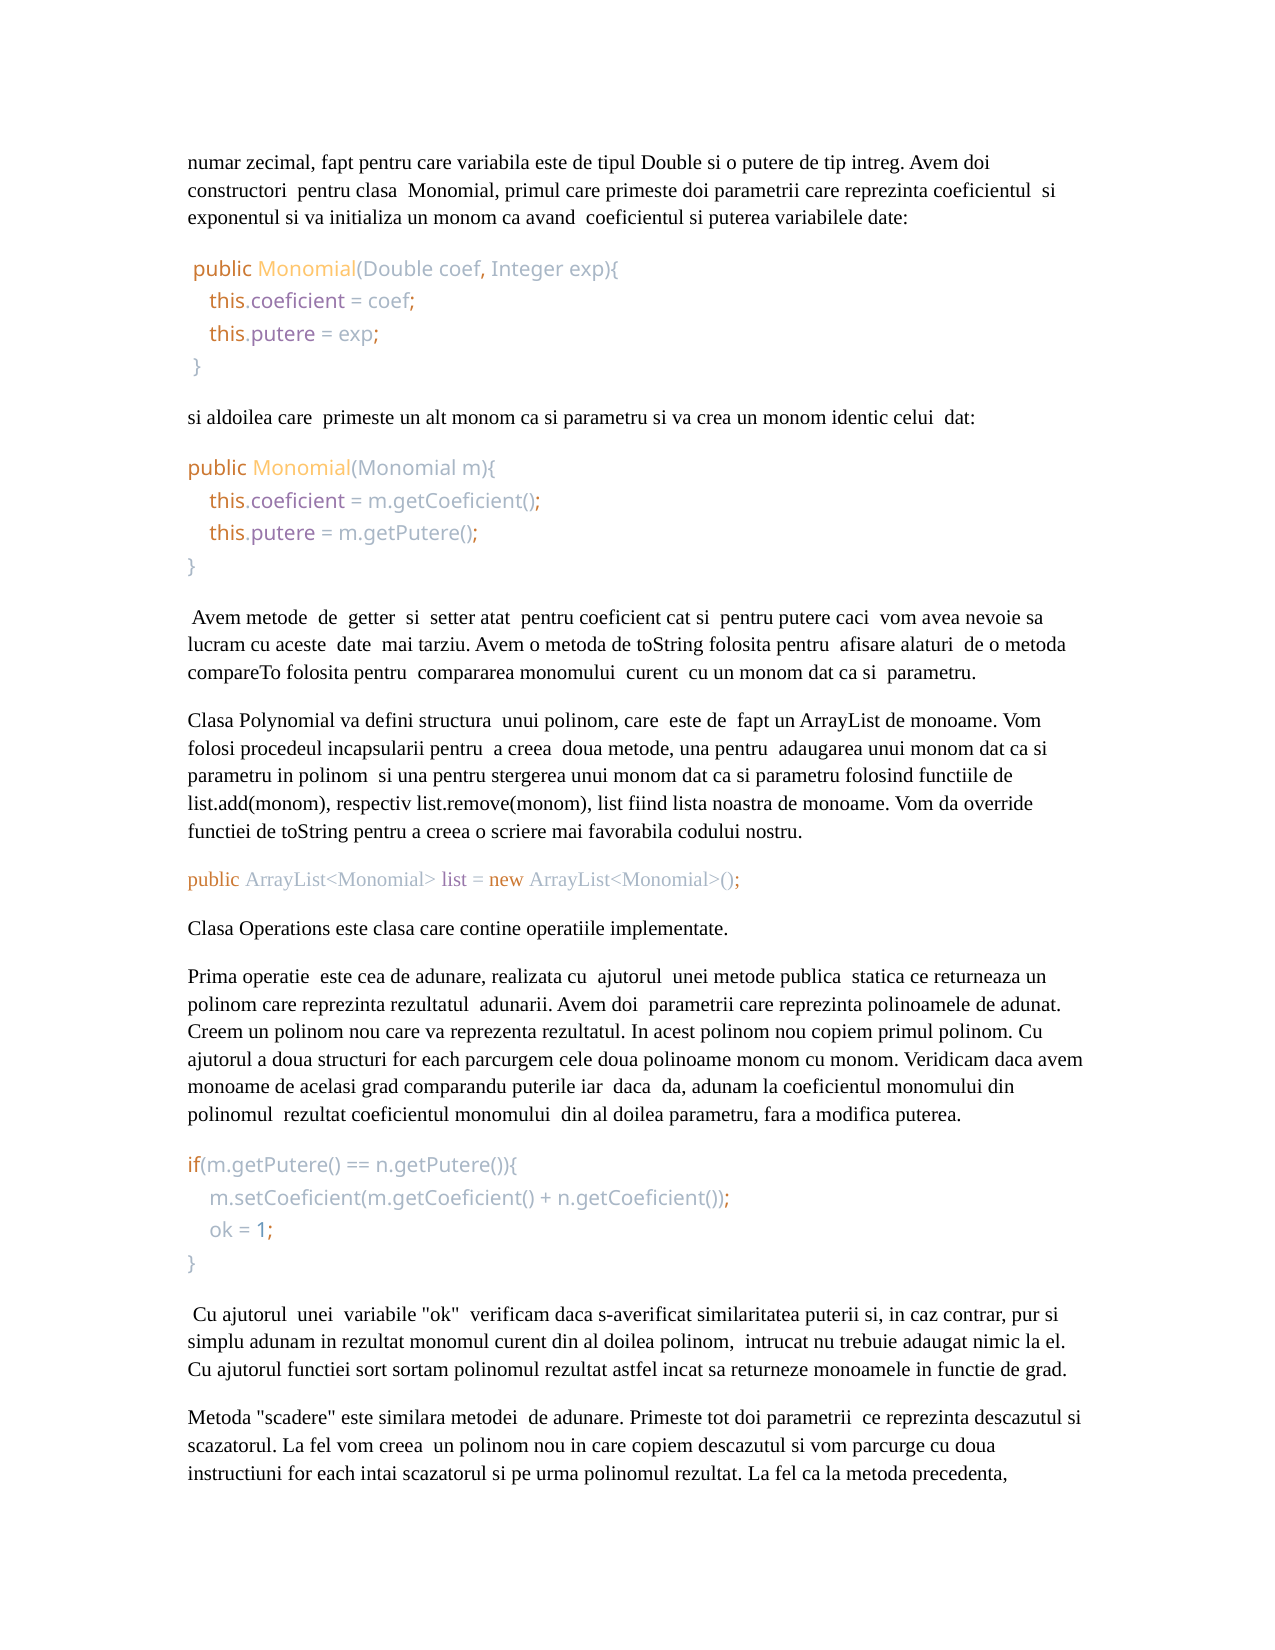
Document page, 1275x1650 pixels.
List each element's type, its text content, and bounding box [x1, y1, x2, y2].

text Clasa Polynomial va defini structura unui polinom, care este de fapt un ArrayList de monoame. Vom folosi procedeul incapsularii pentru a creea doua metode, una pentru adaugarea unui monom dat ca si parametru in polinom si una pentru stergerea unui monom dat ca si parametru folosind functiile de list.add(monom), respectiv list.remove(monom), list fiind lista noastra de monoame. Vom da override functiei de toString pentru a creea o scriere mai favorabila codului nostru. [187, 708, 1087, 843]
text public Monomial(Monomial m){ this.coeficient = m.getCoeficient(); this.putere = m.getPutere(); } [187, 453, 1087, 579]
text numar zecimal, fapt pentru care variabila este de tipul Double si o putere de tip intreg. Avem doi constructori pentru clasa Monomial, primul care primeste doi parametrii care reprezinta coeficientul si exponentul si va initializa un monom ca avand coeficientul si puterea variabilele date: [187, 150, 1087, 229]
text Avem metode de getter si setter atat pentru coeficient cat si pentru putere caci vom avea nevoie sa lucram cu aceste date mai tarziu. Avem o metoda de toString folosita pentru afisare alaturi de o metoda compareTo folosita pentru compararea monomului curent cu un monom dat ca si parametru. [187, 604, 1087, 684]
text public ArrayList<Monomial> list = new ArrayList<Monomial>(); [187, 867, 1087, 891]
text Clasa Operations este clasa care contine operatiile implementate. [187, 916, 1087, 939]
text Cu ajutorul unei variabile "ok" verificam daca s-averificat similaritatea puterii si, in caz contrar, pur si simplu adunam in rezultat monomul curent din al doilea polinom, intrucat nu trebuie adaugat nimic la el. Cu ajutorul functiei sort sortam polinomul rezultat astfel incat sa returneze monoamele in functie de grad. [187, 1302, 1087, 1381]
text si aldoilea care primeste un alt monom ca si parametru si va crea un monom identic celui dat: [187, 405, 1087, 429]
text Metoda "scadere" este similara metodei de adunare. Primeste tot doi parametrii ce reprezinta descazutul si scazatorul. La fel vom creea un polinom nou in care copiem descazutul si vom parcurge cu doua instructiuni for each intai scazatorul si pe urma polinomul rezultat. La fel ca la metoda precedenta, [187, 1405, 1087, 1484]
text public Monomial(Double coef, Integer exp){ this.coeficient = coef; this.putere = exp; } [187, 254, 1087, 380]
text if(m.getPutere() == n.getPutere()){ m.setCoeficient(m.getCoeficient() + n.getCoeficient()); ok = 1; } [187, 1150, 1087, 1277]
text Prima operatie este cea de adunare, realizata cu ajutorul unei metode publica statica ce returneaza un polinom care reprezinta rezultatul adunarii. Avem doi parametrii care reprezinta polinoamele de adunat. Creem un polinom nou care va reprezenta rezultatul. In acest polinom nou copiem primul polinom. Cu ajutorul a doua structuri for each parcurgem cele doua polinoame monom cu monom. Veridicam daca avem monoame de acelasi grad comparandu puterile iar daca da, adunam la coeficientul monomului din polinomul rezultat coeficientul monomului din al doilea parametru, fara a modifica puterea. [187, 964, 1087, 1126]
